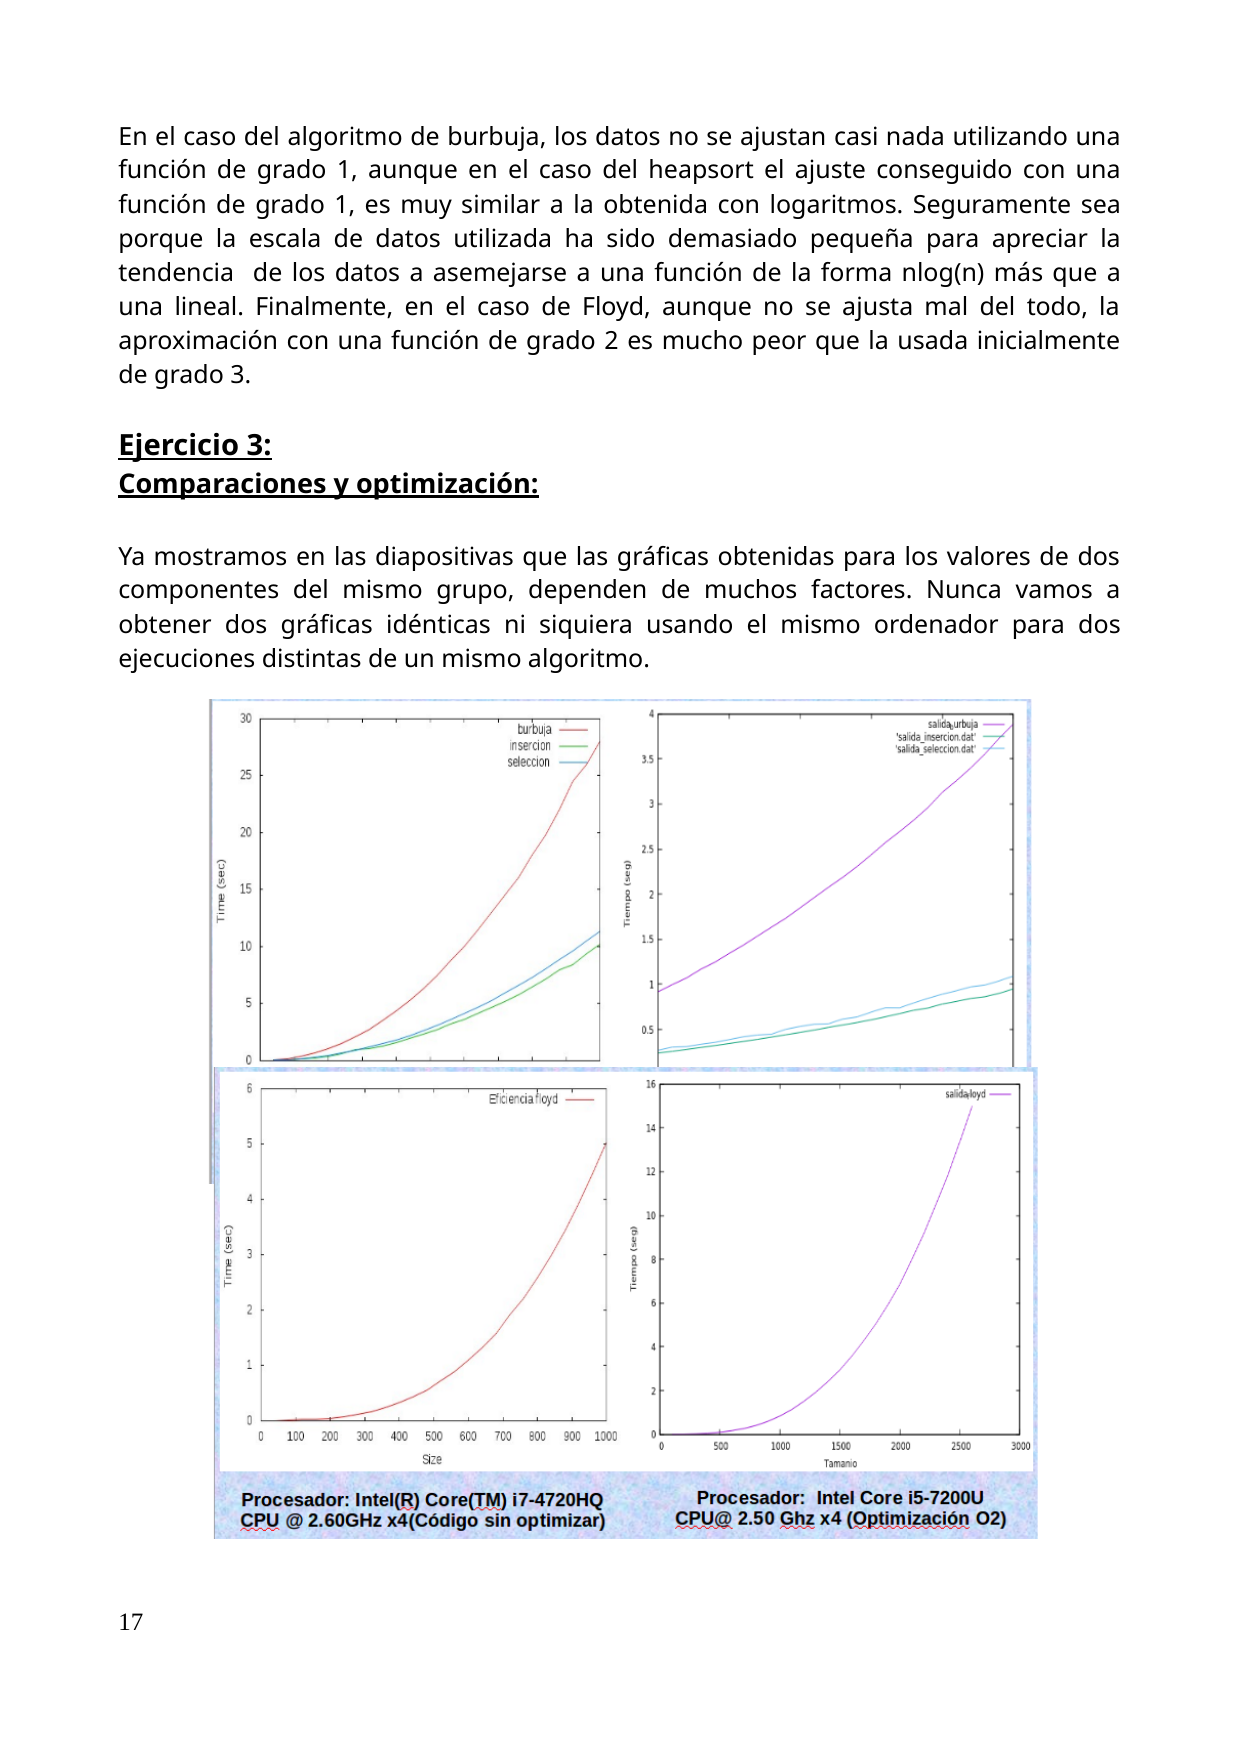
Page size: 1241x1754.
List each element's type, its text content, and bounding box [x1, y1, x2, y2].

text Ejercicio 3: [118, 425, 1122, 464]
text En el caso del algoritmo de burbuja, los datos no se ajustan casi nada utilizando una función de grado 1, aunque en el caso del heapsort el ajuste conseguido con una función de grado 1, es muy similar a la obtenida con logaritmos. Seguramente sea porque la escala de datos utilizada ha sido demasiado pequeña para apreciar la tendencia de los datos a asemejarse a una función de la forma nlog(n) más que a una lineal. Finalmente, en el caso de Floyd, aunque no se ajusta mal del todo, la aproximación con una función de grado 2 es mucho peor que la usada inicialmente de grado 3. [118, 118, 1122, 391]
text Comparaciones y optimización: [118, 464, 1122, 501]
picture [208, 699, 1038, 1539]
text Ya mostramos en las diapositivas que las gráficas obtenidas para los valores de dos componentes del mismo grupo, dependen de muchos factores. Nunca vamos a obtener dos gráficas idénticas ni siquiera usando el mismo ordenador para dos ejecuciones distintas de un mismo algoritmo. [118, 538, 1122, 674]
